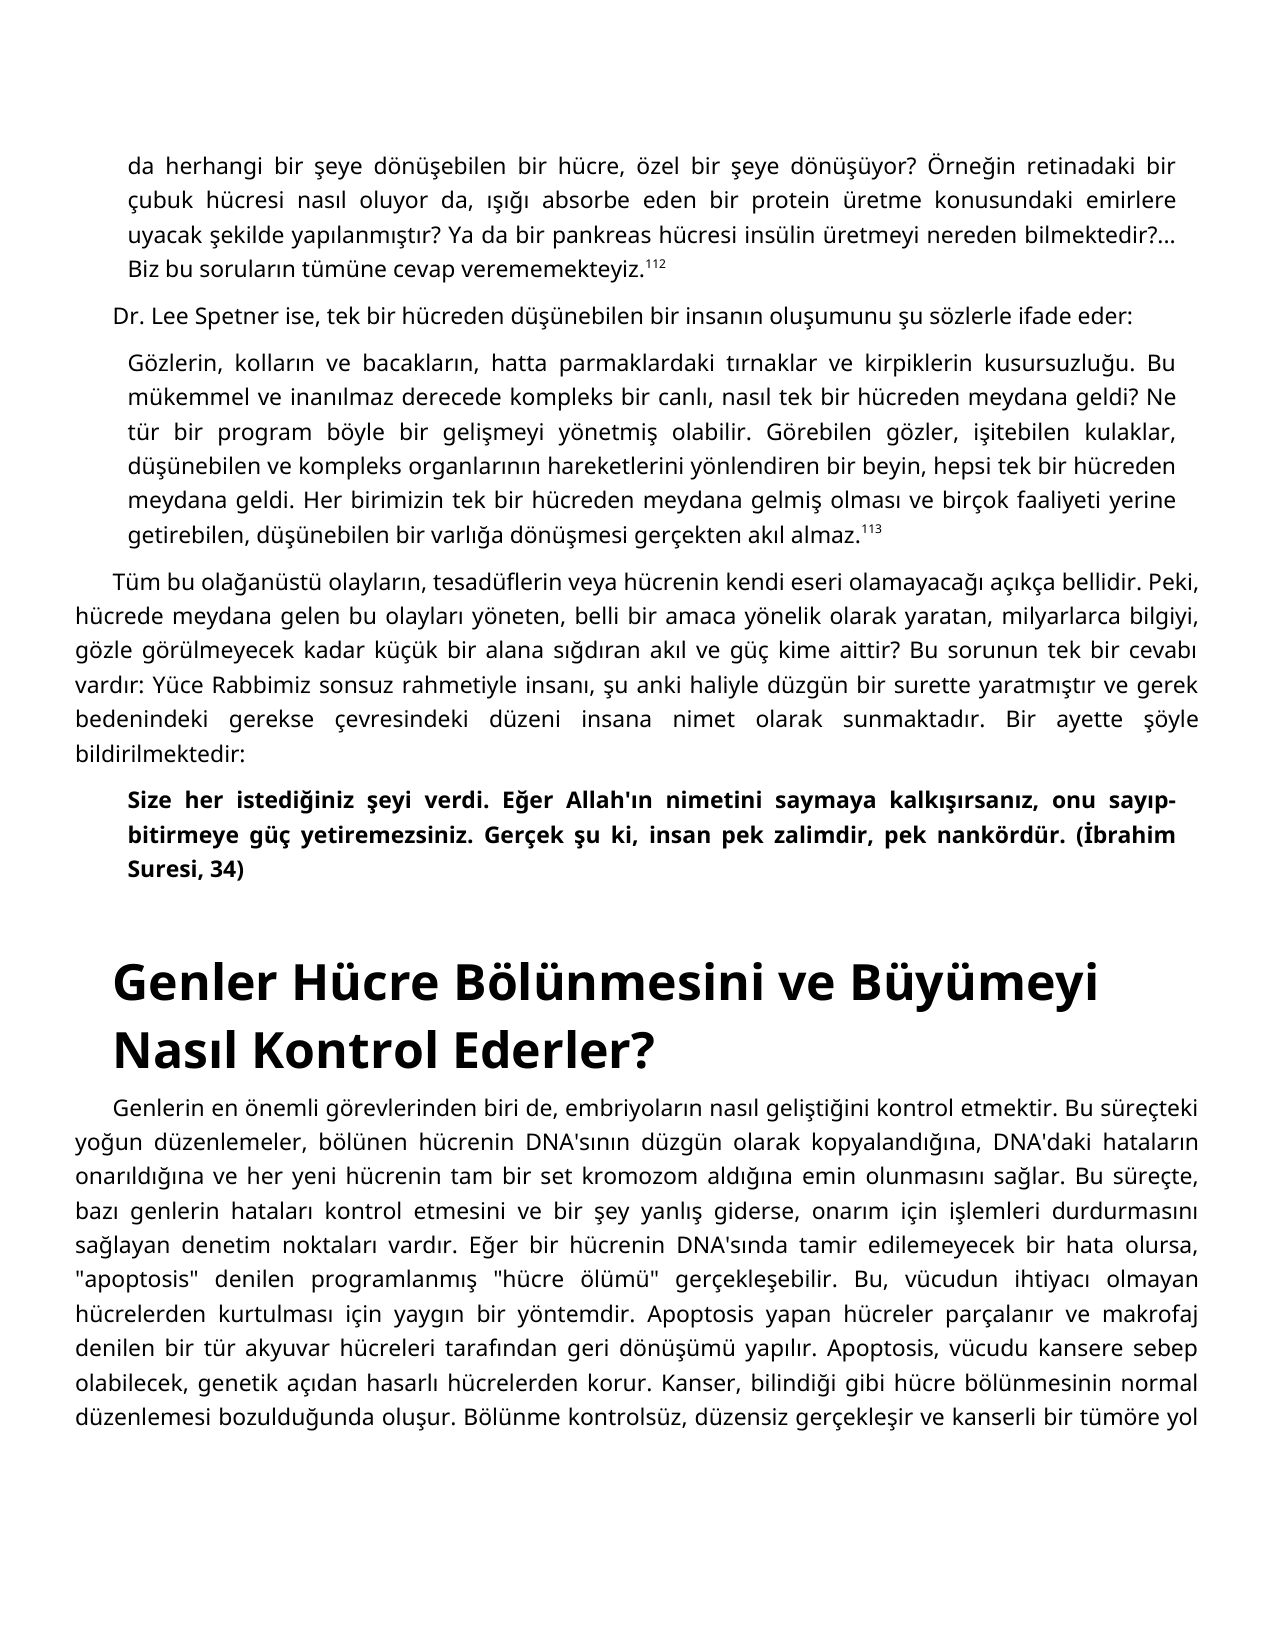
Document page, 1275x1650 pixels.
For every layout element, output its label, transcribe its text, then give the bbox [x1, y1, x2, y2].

text Dr. Lee Spetner ise, tek bir hücreden düşünebilen bir insanın oluşumunu şu sözlerle ifade eder: [75, 300, 1200, 331]
text Tüm bu olağanüstü olayların, tesadüflerin veya hücrenin kendi eseri olamayacağı açıkça bellidir. Peki, hücrede meydana gelen bu olayları yöneten, belli bir amaca yönelik olarak yaratan, milyarlarca bilgiyi, gözle görülmeyecek kadar küçük bir alana sığdıran akıl ve güç kime aittir? Bu sorunun tek bir cevabı vardır: Yüce Rabbimiz sonsuz rahmetiyle insanı, şu anki haliyle düzgün bir surette yaratmıştır ve gerek bedenindeki gerekse çevresindeki düzeni insana nimet olarak sunmaktadır. Bir ayette şöyle bildirilmektedir: [75, 566, 1200, 769]
text da herhangi bir şeye dönüşebilen bir hücre, özel bir şeye dönüşüyor? Örneğin retinadaki bir çubuk hücresi nasıl oluyor da, ışığı absorbe eden bir protein üretme konusundaki emirlere uyacak şekilde yapılanmıştır? Ya da bir pankreas hücresi insülin üretmeyi nereden bilmektedir?... Biz bu soruların tümüne cevap verememekteyiz.112 [127, 150, 1177, 284]
text Size her istediğiniz şeyi verdi. Eğer Allah'ın nimetini saymaya kalkışırsanız, onu sayıp-bitirmeye güç yetiremezsiniz. Gerçek şu ki, insan pek zalimdir, pek nankördür. (İbrahim Suresi, 34) [127, 784, 1177, 884]
subtitle Genler Hücre Bölünmesini ve Büyümeyi Nasıl Kontrol Ederler? [112, 947, 1200, 1083]
text Genlerin en önemli görevlerinden biri de, embriyoların nasıl geliştiğini kontrol etmektir. Bu süreçteki yoğun düzenlemeler, bölünen hücrenin DNA'sının düzgün olarak kopyalandığına, DNA'daki hataların onarıldığına ve her yeni hücrenin tam bir set kromozom aldığına emin olunmasını sağlar. Bu süreçte, bazı genlerin hataları kontrol etmesini ve bir şey yanlış giderse, onarım için işlemleri durdurmasını sağlayan denetim noktaları vardır. Eğer bir hücrenin DNA'sında tamir edilemeyecek bir hata olursa, "apoptosis" denilen programlanmış "hücre ölümü" gerçekleşebilir. Bu, vücudun ihtiyacı olmayan hücrelerden kurtulması için yaygın bir yöntemdir. Apoptosis yapan hücreler parçalanır ve makrofaj denilen bir tür akyuvar hücreleri tarafından geri dönüşümü yapılır. Apoptosis, vücudu kansere sebep olabilecek, genetik açıdan hasarlı hücrelerden korur. Kanser, bilindiği gibi hücre bölünmesinin normal düzenlemesi bozulduğunda oluşur. Bölünme kontrolsüz, düzensiz gerçekleşir ve kanserli bir tümöre yol [75, 1091, 1200, 1432]
text Gözlerin, kolların ve bacakların, hatta parmaklardaki tırnaklar ve kirpiklerin kusursuzluğu. Bu mükemmel ve inanılmaz derecede kompleks bir canlı, nasıl tek bir hücreden meydana geldi? Ne tür bir program böyle bir gelişmeyi yönetmiş olabilir. Görebilen gözler, işitebilen kulaklar, düşünebilen ve kompleks organlarının hareketlerini yönlendiren bir beyin, hepsi tek bir hücreden meydana geldi. Her birimizin tek bir hücreden meydana gelmiş olması ve birçok faaliyeti yerine getirebilen, düşünebilen bir varlığa dönüşmesi gerçekten akıl almaz.113 [127, 347, 1177, 550]
